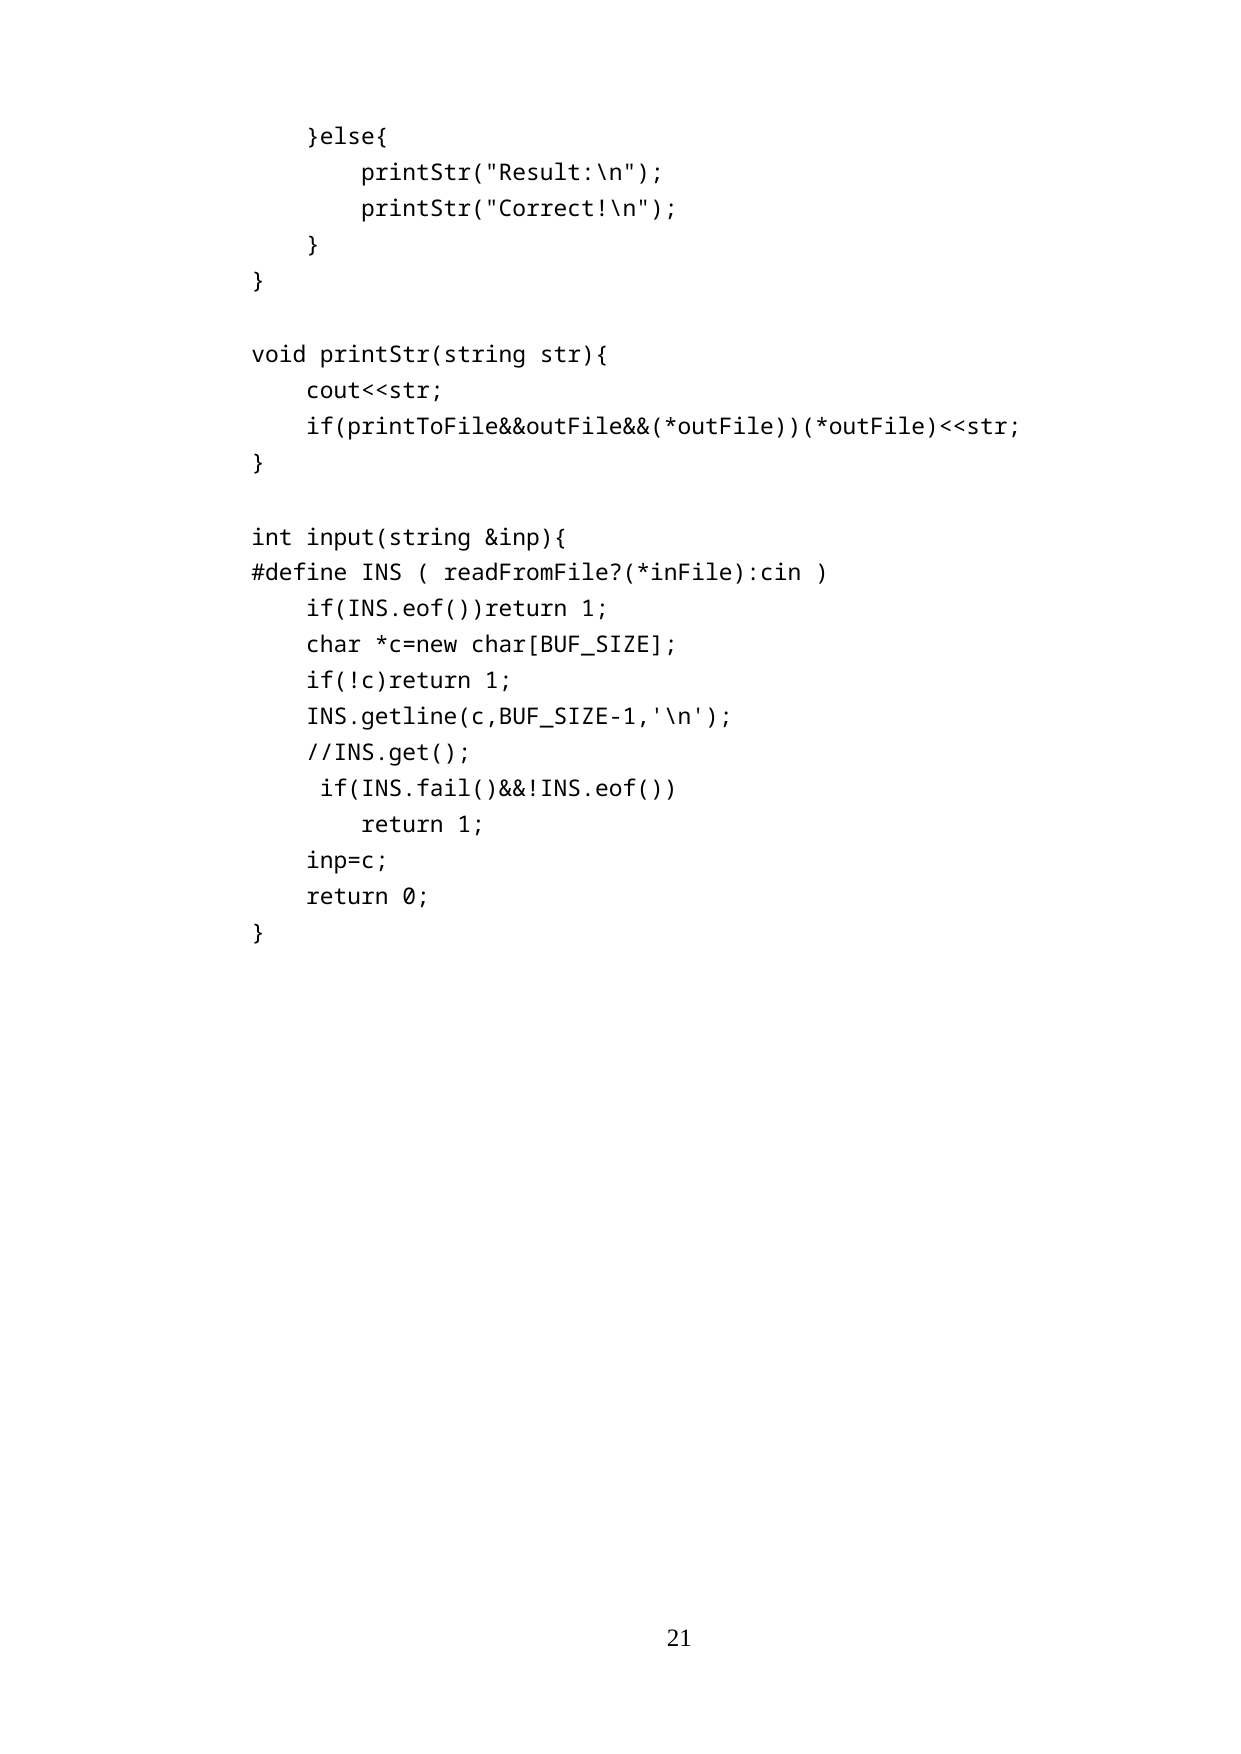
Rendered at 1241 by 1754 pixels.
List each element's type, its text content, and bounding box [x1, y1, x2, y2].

text }else{ [177, 120, 1181, 151]
text printStr("Correct!\n"); [177, 192, 1181, 223]
text printStr("Result:\n"); [177, 156, 1181, 187]
text if(printToFile&&outFile&&(*outFile))(*outFile)<<str; [177, 410, 1181, 441]
text char *c=new char[BUF_SIZE]; [177, 628, 1181, 659]
text cout<<str; [177, 374, 1181, 405]
text } [177, 916, 1181, 947]
text return 1; [177, 808, 1181, 839]
text int input(string &inp){ [177, 520, 1181, 552]
text return 0; [177, 880, 1181, 911]
text } [177, 228, 1181, 259]
text INS.getline(c,BUF_SIZE-1,'\n'); [177, 700, 1181, 731]
text } [177, 264, 1181, 295]
text void printStr(string str){ [177, 338, 1181, 369]
text if(INS.eof())return 1; [177, 592, 1181, 623]
text if(INS.fail()&&!INS.eof()) [177, 772, 1181, 803]
text //INS.get(); [177, 736, 1181, 767]
text } [177, 446, 1181, 477]
text inp=c; [177, 844, 1181, 875]
text #define INS ( readFromFile?(*inFile):cin ) [177, 556, 1181, 588]
text if(!c)return 1; [177, 664, 1181, 695]
